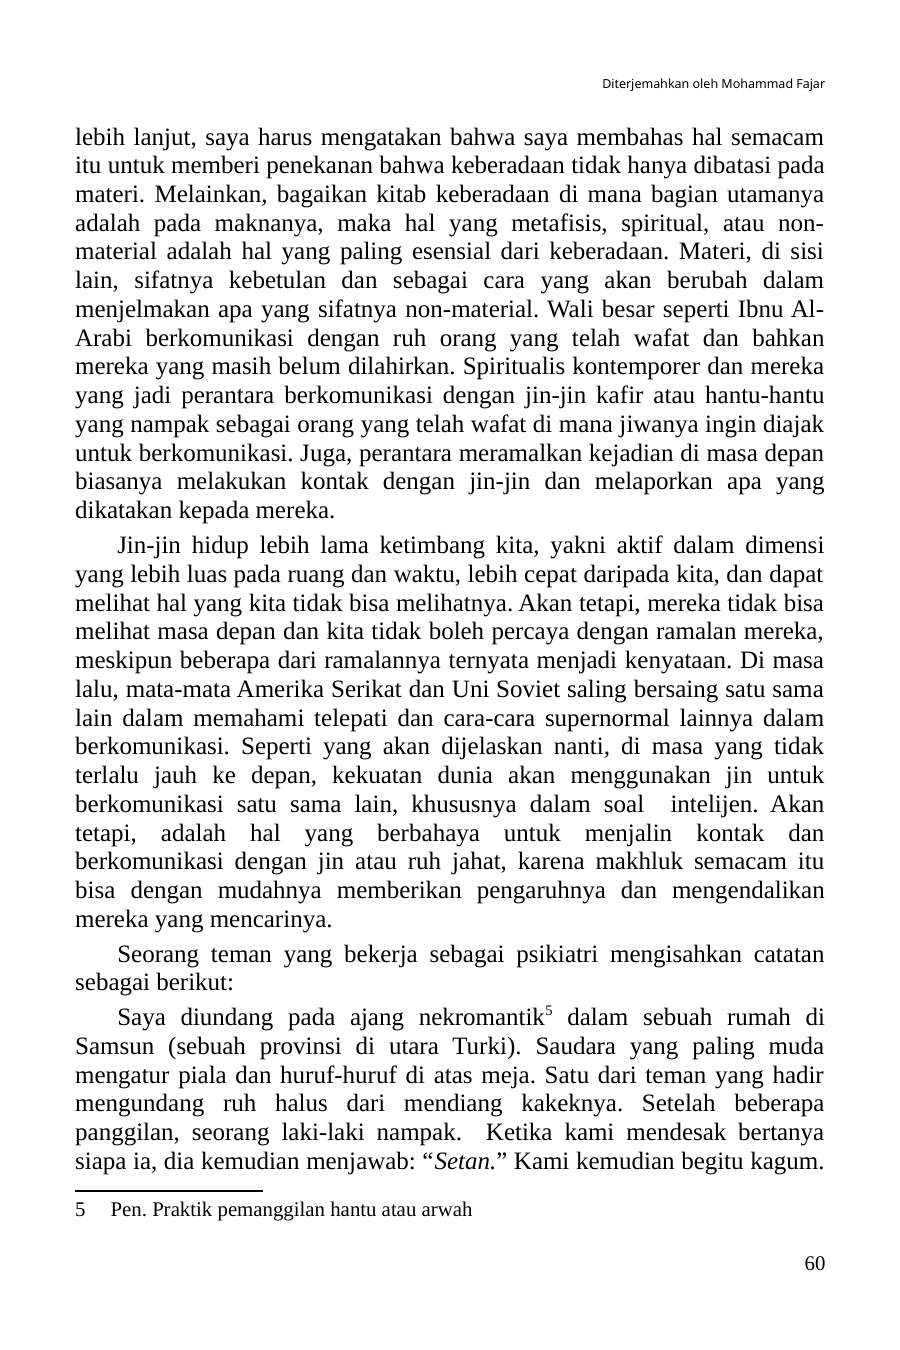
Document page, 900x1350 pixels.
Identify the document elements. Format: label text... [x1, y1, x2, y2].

text lebih lanjut, saya harus mengatakan bahwa saya membahas hal semacam itu untuk memberi penekanan bahwa keberadaan tidak hanya dibatasi pada materi. Melainkan, bagaikan kitab keberadaan di mana bagian utamanya adalah pada maknanya, maka hal yang metafisis, spiritual, atau non-material adalah hal yang paling esensial dari keberadaan. Materi, di sisi lain, sifatnya kebetulan dan sebagai cara yang akan berubah dalam menjelmakan apa yang sifatnya non-material. Wali besar seperti Ibnu Al-Arabi berkomunikasi dengan ruh orang yang telah wafat dan bahkan mereka yang masih belum dilahirkan. Spiritualis kontemporer dan mereka yang jadi perantara berkomunikasi dengan jin-jin kafir atau hantu-hantu yang nampak sebagai orang yang telah wafat di mana jiwanya ingin diajak untuk berkomunikasi. Juga, perantara meramalkan kejadian di masa depan biasanya melakukan kontak dengan jin-jin dan melaporkan apa yang dikatakan kepada mereka. [75, 122, 825, 524]
text Saya diundang pada ajang nekromantik dalam sebuah rumah di Samsun (sebuah provinsi di utara Turki). Saudara yang paling muda mengatur piala dan huruf-huruf di atas meja. Satu dari teman yang hadir mengundang ruh halus dari mendiang kakeknya. Setelah beberapa panggilan, seorang laki-laki nampak. Ketika kami mendesak bertanya siapa ia, dia kemudian menjawab: “Setan.” Kami kemudian begitu kagum. [75, 1002, 825, 1175]
text Seorang teman yang bekerja sebagai psikiatri mengisahkan catatan sebagai berikut: [75, 939, 825, 996]
text Pen. Praktik pemanggilan hantu atau arwah [75, 1197, 825, 1221]
text Jin-jin hidup lebih lama ketimbang kita, yakni aktif dalam dimensi yang lebih luas pada ruang dan waktu, lebih cepat daripada kita, dan dapat melihat hal yang kita tidak bisa melihatnya. Akan tetapi, mereka tidak bisa melihat masa depan dan kita tidak boleh percaya dengan ramalan mereka, meskipun beberapa dari ramalannya ternyata menjadi kenyataan. Di masa lalu, mata-mata Amerika Serikat dan Uni Soviet saling bersaing satu sama lain dalam memahami telepati dan cara-cara supernormal lainnya dalam berkomunikasi. Seperti yang akan dijelaskan nanti, di masa yang tidak terlalu jauh ke depan, kekuatan dunia akan menggunakan jin untuk berkomunikasi satu sama lain, khususnya dalam soal intelijen. Akan tetapi, adalah hal yang berbahaya untuk menjalin kontak dan berkomunikasi dengan jin atau ruh jahat, karena makhluk semacam itu bisa dengan mudahnya memberikan pengaruhnya dan mengendalikan mereka yang mencarinya. [75, 530, 825, 933]
